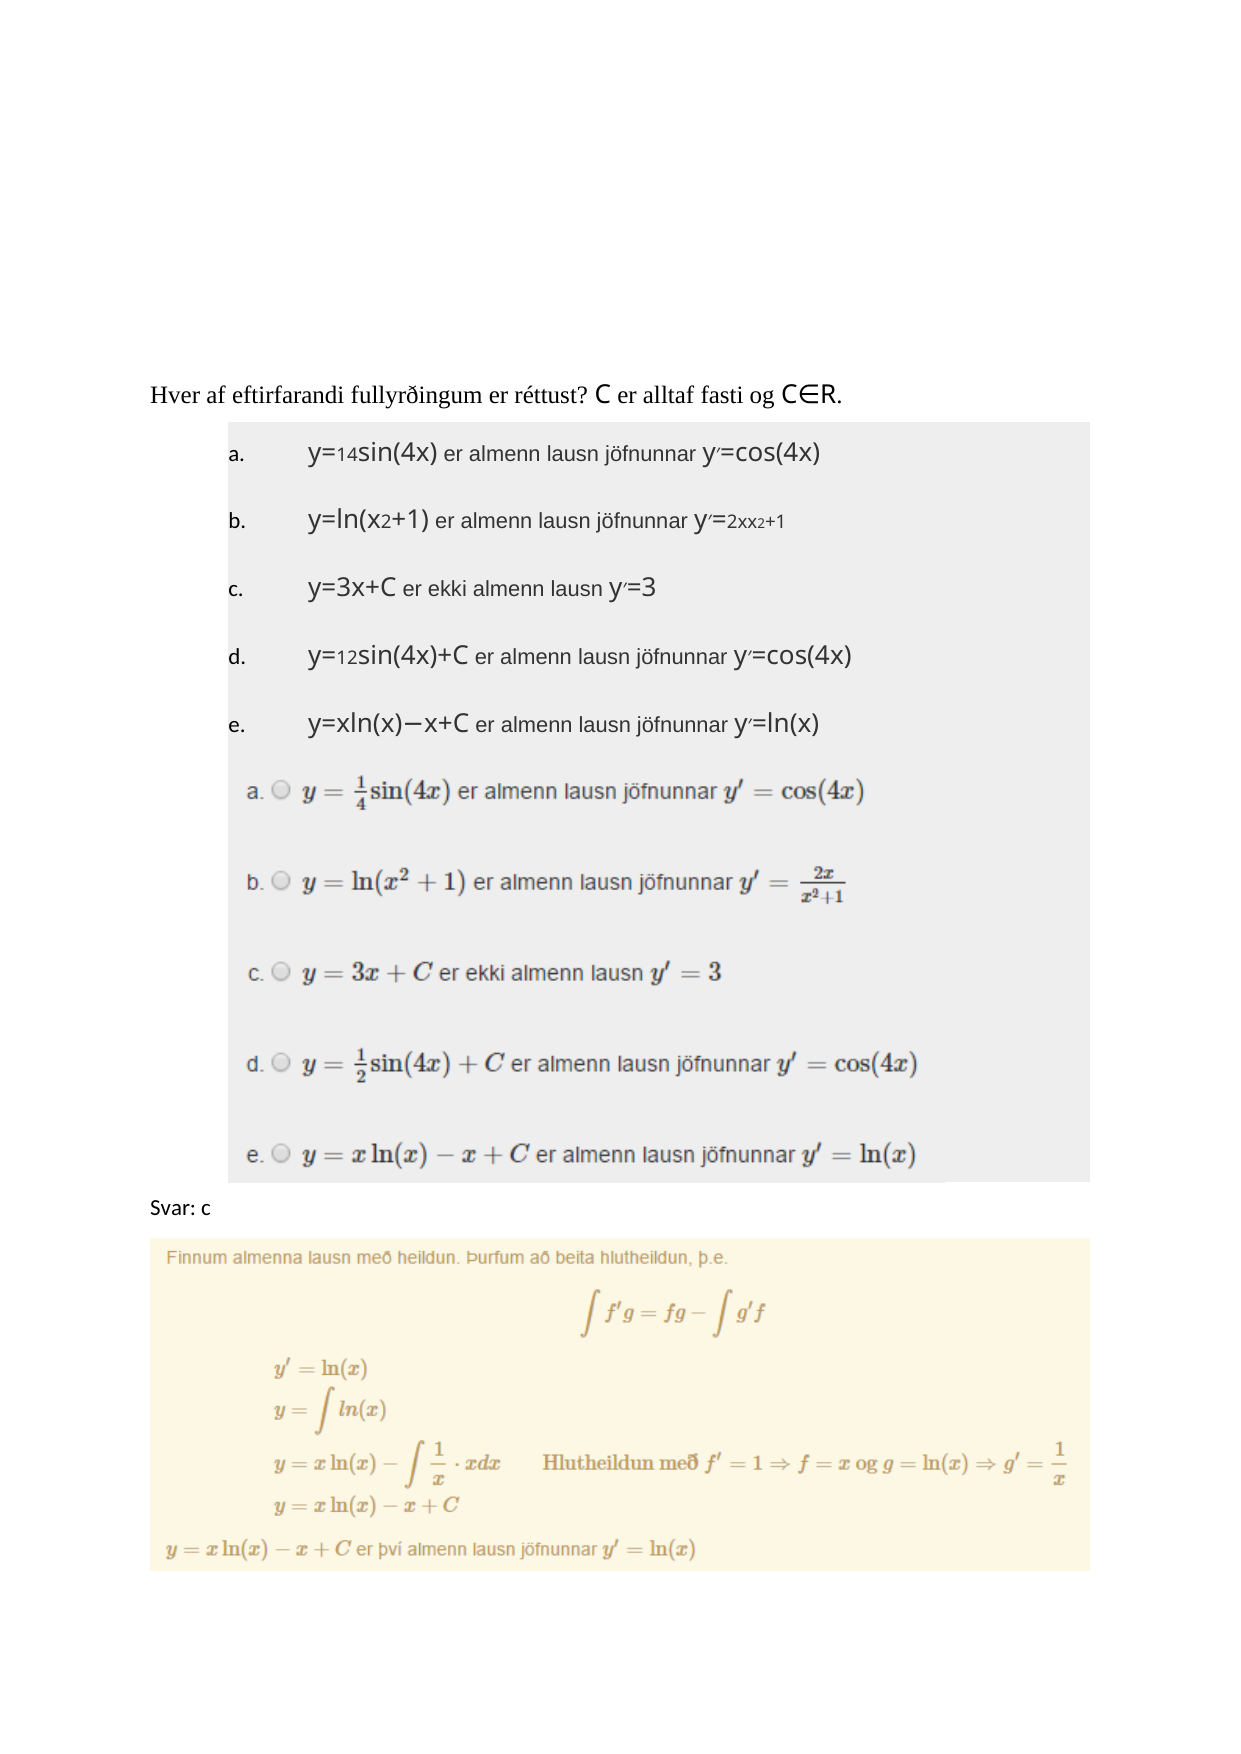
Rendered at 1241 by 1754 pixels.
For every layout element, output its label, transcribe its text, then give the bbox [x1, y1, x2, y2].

list y=ln(x2+1) er almenn lausn jöfnunnar y′=2xx2+1 [228, 490, 1090, 537]
list y=12sin(4x)+C er almenn lausn jöfnunnar y′=cos(4x) [228, 625, 1090, 672]
list y=14sin(4x) er almenn lausn jöfnunnar y′=cos(4x) [228, 422, 1090, 469]
list y=xln(x)−x+C er almenn lausn jöfnunnar y′=ln(x) [228, 693, 1090, 740]
list y=3x+C er ekki almenn lausn y′=3 [228, 557, 1090, 604]
text Svar: c [150, 1193, 1090, 1221]
text Hver af eftirfarandi fullyrðingum er réttust? C er alltaf fasti og C∈R. [150, 376, 1090, 412]
